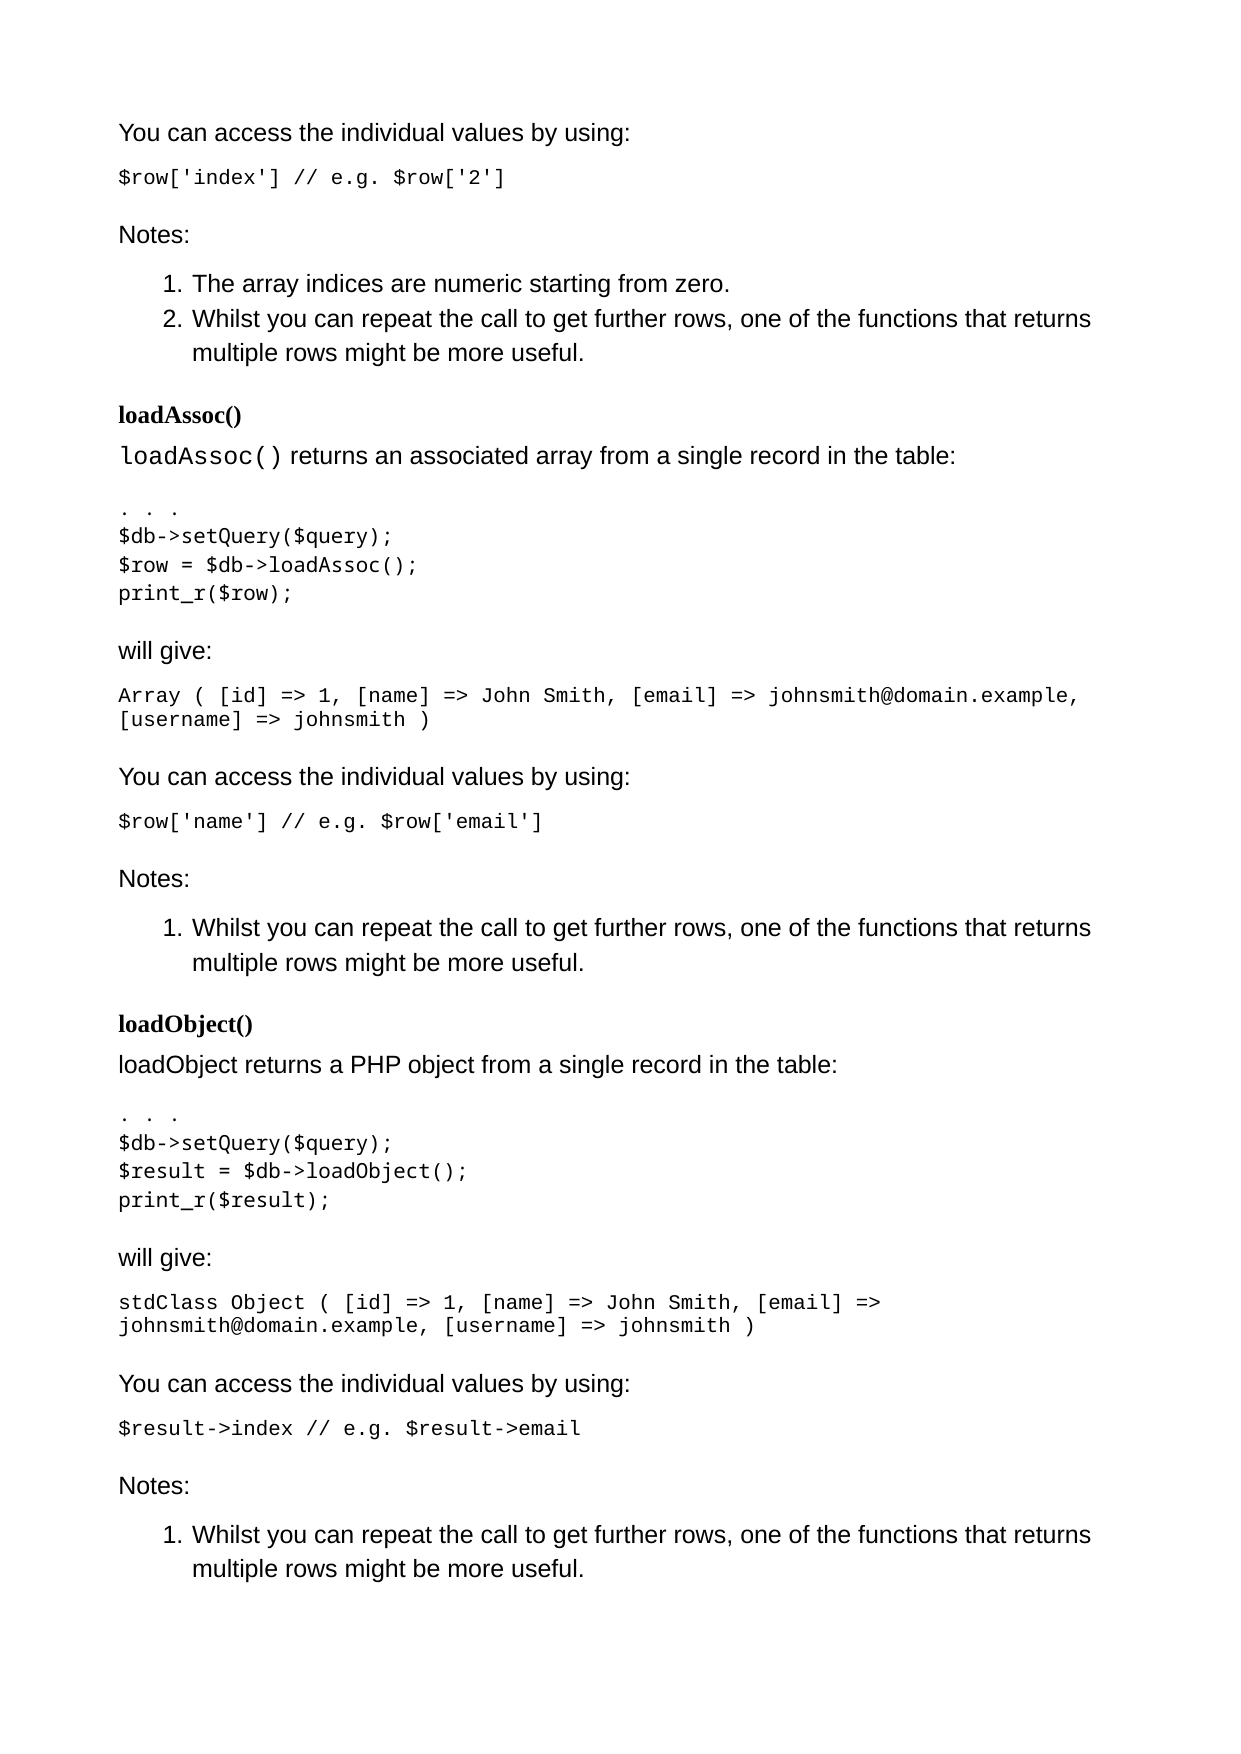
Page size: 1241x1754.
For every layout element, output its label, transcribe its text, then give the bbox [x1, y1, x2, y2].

text $result = $db->loadObject(); [118, 1156, 1122, 1185]
text print_r($row); [118, 578, 1122, 607]
text $row = $db->loadAssoc(); [118, 550, 1122, 578]
text stdClass Object ( [id] => 1, [name] => John Smith, [email] => johnsmith@domain.example, [username] => johnsmith ) [118, 1292, 1122, 1339]
text Notes: [118, 1471, 1122, 1499]
text Notes: [118, 864, 1122, 893]
subtitle loadAssoc() [118, 400, 1122, 429]
list Whilst you can repeat the call to get further rows, one of the functions that returns multiple rows might be more useful. [162, 913, 1122, 976]
text loadAssoc() returns an associated array from a single record in the table: [118, 441, 1122, 472]
text Array ( [id] => 1, [name] => John Smith, [email] => johnsmith@domain.example, [username] => johnsmith ) [118, 685, 1122, 732]
text $db->setQuery($query); [118, 521, 1122, 550]
text You can access the individual values by using: [118, 118, 1122, 147]
text You can access the individual values by using: [118, 762, 1122, 791]
text will give: [118, 1243, 1122, 1271]
list Whilst you can repeat the call to get further rows, one of the functions that returns multiple rows might be more useful. [162, 1520, 1122, 1583]
text . . . [118, 493, 1122, 521]
text will give: [118, 636, 1122, 665]
list Whilst you can repeat the call to get further rows, one of the functions that returns multiple rows might be more useful. [162, 304, 1122, 367]
text $row['index'] // e.g. $row['2'] [118, 167, 1122, 191]
subtitle loadObject() [118, 1009, 1122, 1038]
text $row['name'] // e.g. $row['email'] [118, 811, 1122, 834]
text $result->index // e.g. $result->email [118, 1418, 1122, 1441]
text You can access the individual values by using: [118, 1368, 1122, 1397]
text loadObject returns a PHP object from a single record in the table: [118, 1050, 1122, 1079]
text $db->setQuery($query); [118, 1128, 1122, 1156]
list The array indices are numeric starting from zero. [162, 269, 1122, 298]
text Notes: [118, 220, 1122, 249]
text . . . [118, 1099, 1122, 1128]
text print_r($result); [118, 1185, 1122, 1213]
